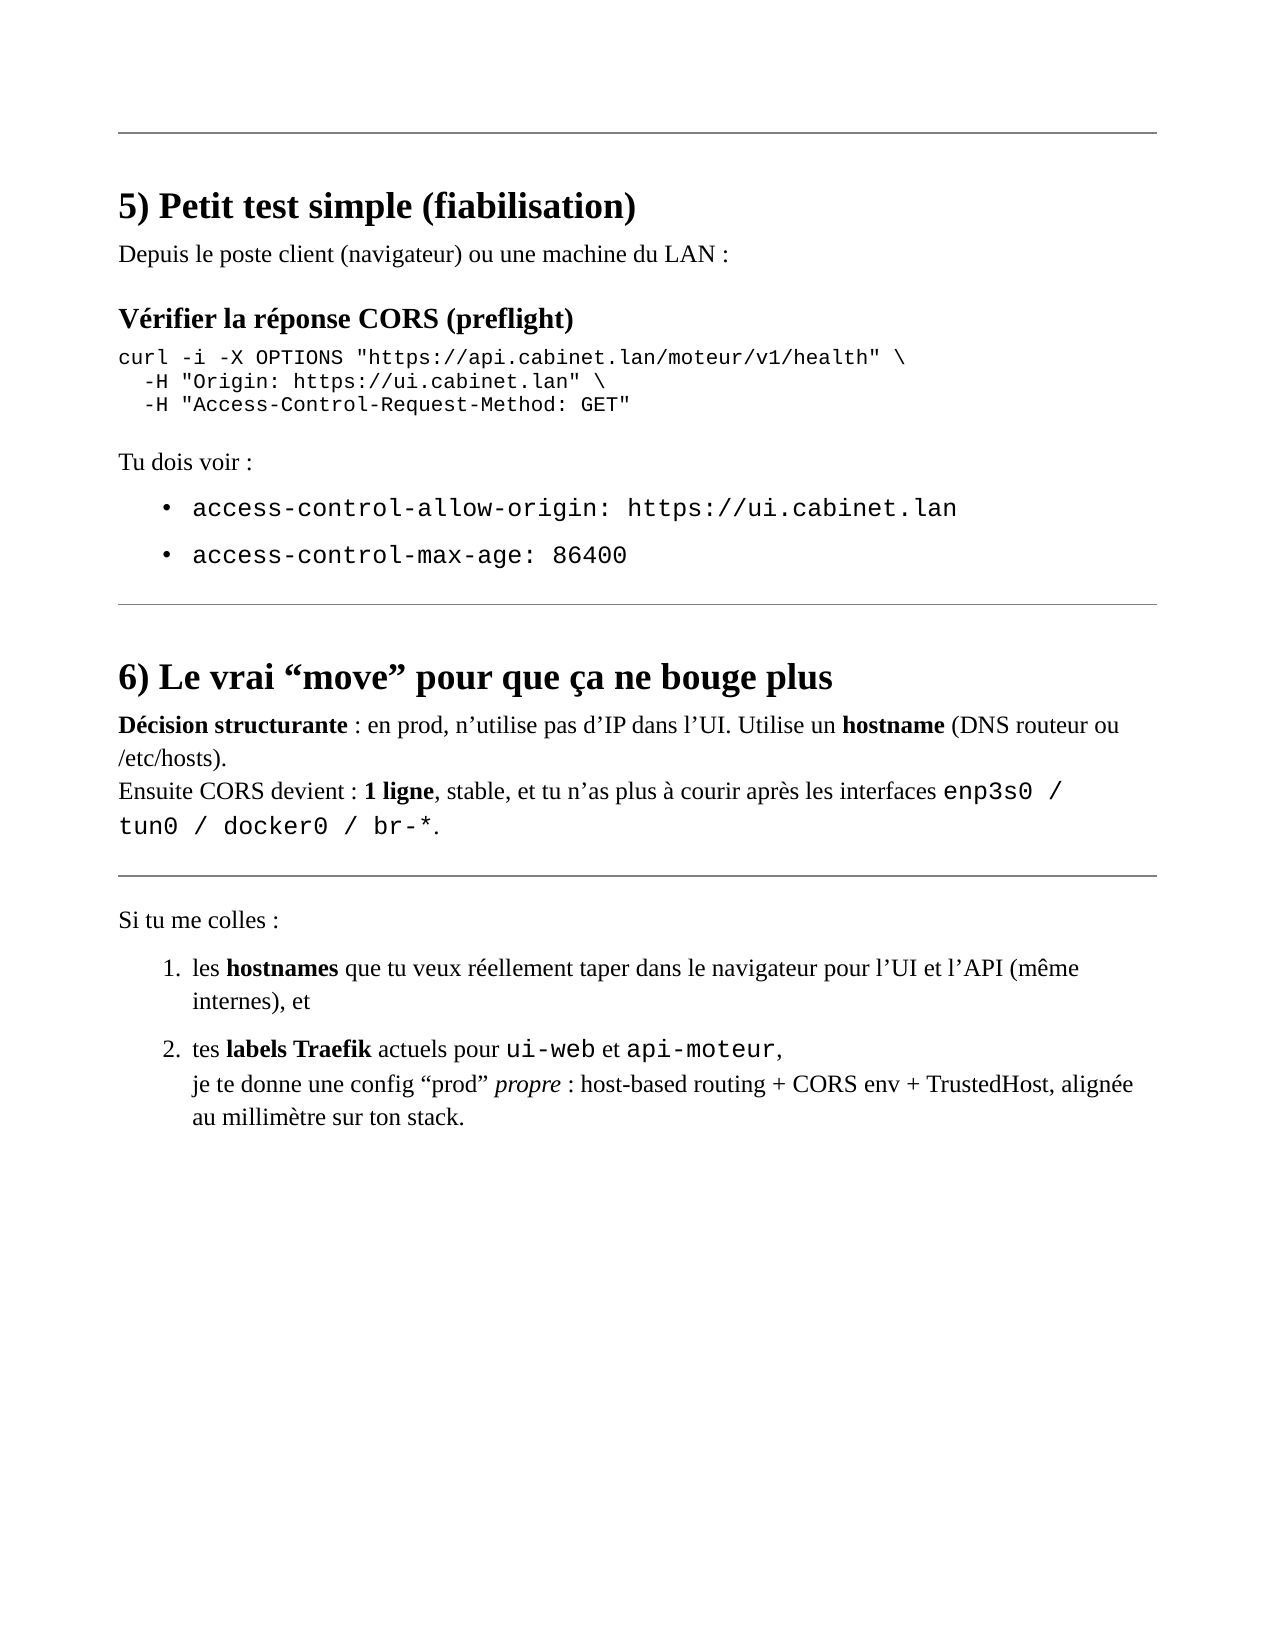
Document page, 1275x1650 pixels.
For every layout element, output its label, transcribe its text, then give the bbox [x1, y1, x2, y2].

text -H "Origin: https://ui.cabinet.lan" \ [118, 371, 1157, 394]
subtitle 6) Le vrai “move” pour que ça ne bouge plus [118, 654, 1157, 697]
list tes labels Traefik actuels pour ui-web et api-moteur, je te donne une config “prod” propre : host-based routing + CORS env + TrustedHost, alignée au millimètre sur ton stack. [162, 1034, 1157, 1131]
text curl -i -X OPTIONS "https://api.cabinet.lan/moteur/v1/health" \ [118, 347, 1157, 371]
subtitle 5) Petit test simple (fiabilisation) [118, 183, 1157, 226]
text Depuis le poste client (navigateur) ou une machine du LAN : [118, 239, 1157, 268]
list access-control-max-age: 86400 [162, 542, 1157, 571]
list les hostnames que tu veux réellement taper dans le navigateur pour l’UI et l’API (même internes), et [162, 953, 1157, 1015]
list access-control-allow-origin: https://ui.cabinet.lan [162, 495, 1157, 523]
text Si tu me colles : [118, 905, 1157, 934]
subtitle Vérifier la réponse CORS (preflight) [118, 301, 1157, 334]
text Tu dois voir : [118, 447, 1157, 476]
text Décision structurante : en prod, n’utilise pas d’IP dans l’UI. Utilise un hostname (DNS routeur ou /etc/hosts). Ensuite CORS devient : 1 ligne, stable, et tu n’as plus à courir après les interfaces enp3s0 / tun0 / docker0 / br-*. [118, 710, 1157, 842]
text -H "Access-Control-Request-Method: GET" [118, 394, 1157, 418]
